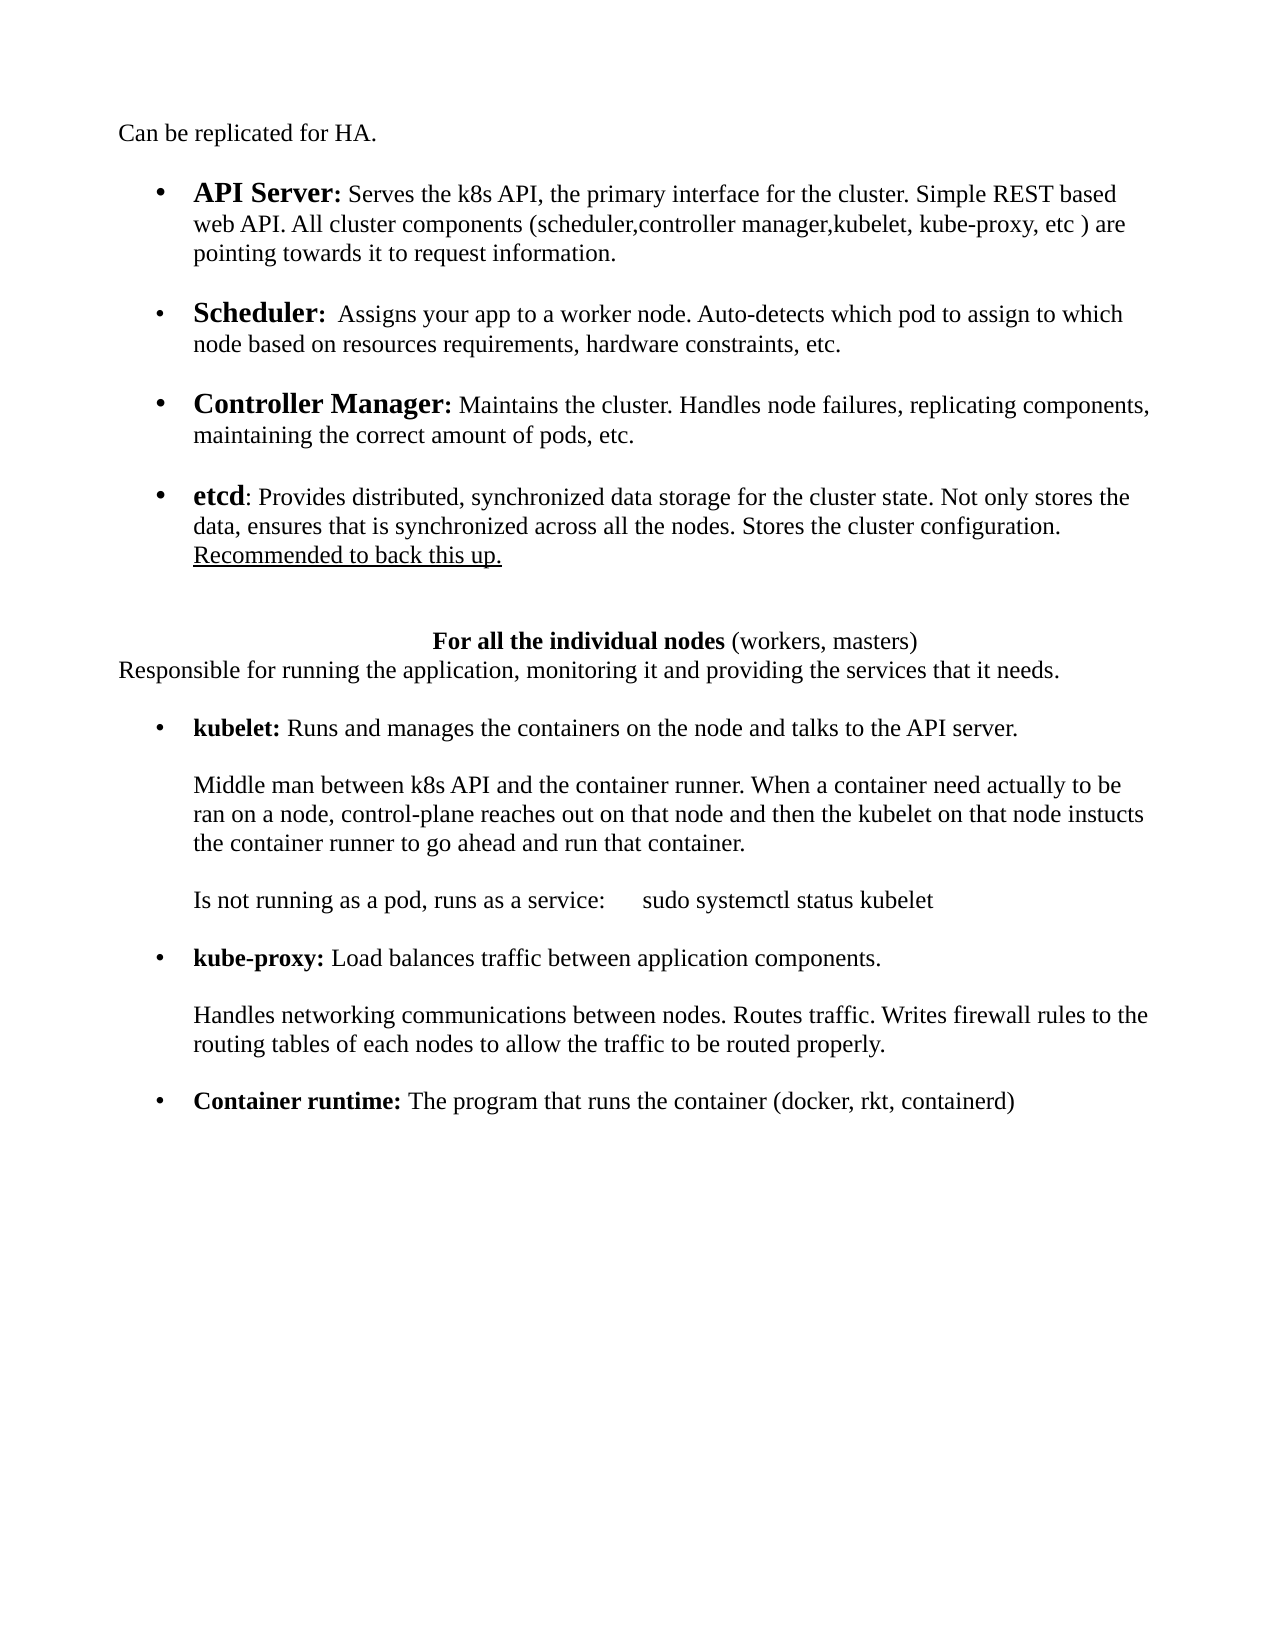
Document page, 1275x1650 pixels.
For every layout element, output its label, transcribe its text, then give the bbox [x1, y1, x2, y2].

list Recommended to back this up. [156, 540, 1157, 569]
list etcd: Provides distributed, synchronized data storage for the cluster state. Not only stores the data, ensures that is synchronized across all the nodes. Stores the cluster configuration. [156, 478, 1157, 540]
text Responsible for running the application, monitoring it and providing the services that it needs. [118, 655, 1157, 684]
list API Server: Serves the k8s API, the primary interface for the cluster. Simple REST based web API. All cluster components (scheduler,controller manager,kubelet, kube-proxy, etc ) are pointing towards it to request information. [156, 176, 1157, 267]
list Container runtime: The program that runs the container (docker, rkt, containerd) [156, 1086, 1157, 1115]
list kube-proxy: Load balances traffic between application components. [156, 943, 1157, 971]
list Is not running as a pod, runs as a service: sudo systemctl status kubelet [156, 885, 1157, 914]
list For all the individual nodes (workers, masters) [156, 626, 1157, 655]
list Handles networking communications between nodes. Routes traffic. Writes firewall rules to the routing tables of each nodes to allow the traffic to be routed properly. [156, 1000, 1157, 1058]
list Controller Manager: Maintains the cluster. Handles node failures, replicating components, maintaining the correct amount of pods, etc. [156, 387, 1157, 449]
text Can be replicated for HA. [118, 118, 1157, 147]
list Scheduler: Assigns your app to a worker node. Auto-detects which pod to assign to which node based on resources requirements, hardware constraints, etc. [156, 296, 1157, 358]
list Middle man between k8s API and the container runner. When a container need actually to be ran on a node, control-plane reaches out on that node and then the kubelet on that node instucts the container runner to go ahead and run that container. [156, 770, 1157, 856]
list kubelet: Runs and manages the containers on the node and talks to the API server. [156, 713, 1157, 741]
